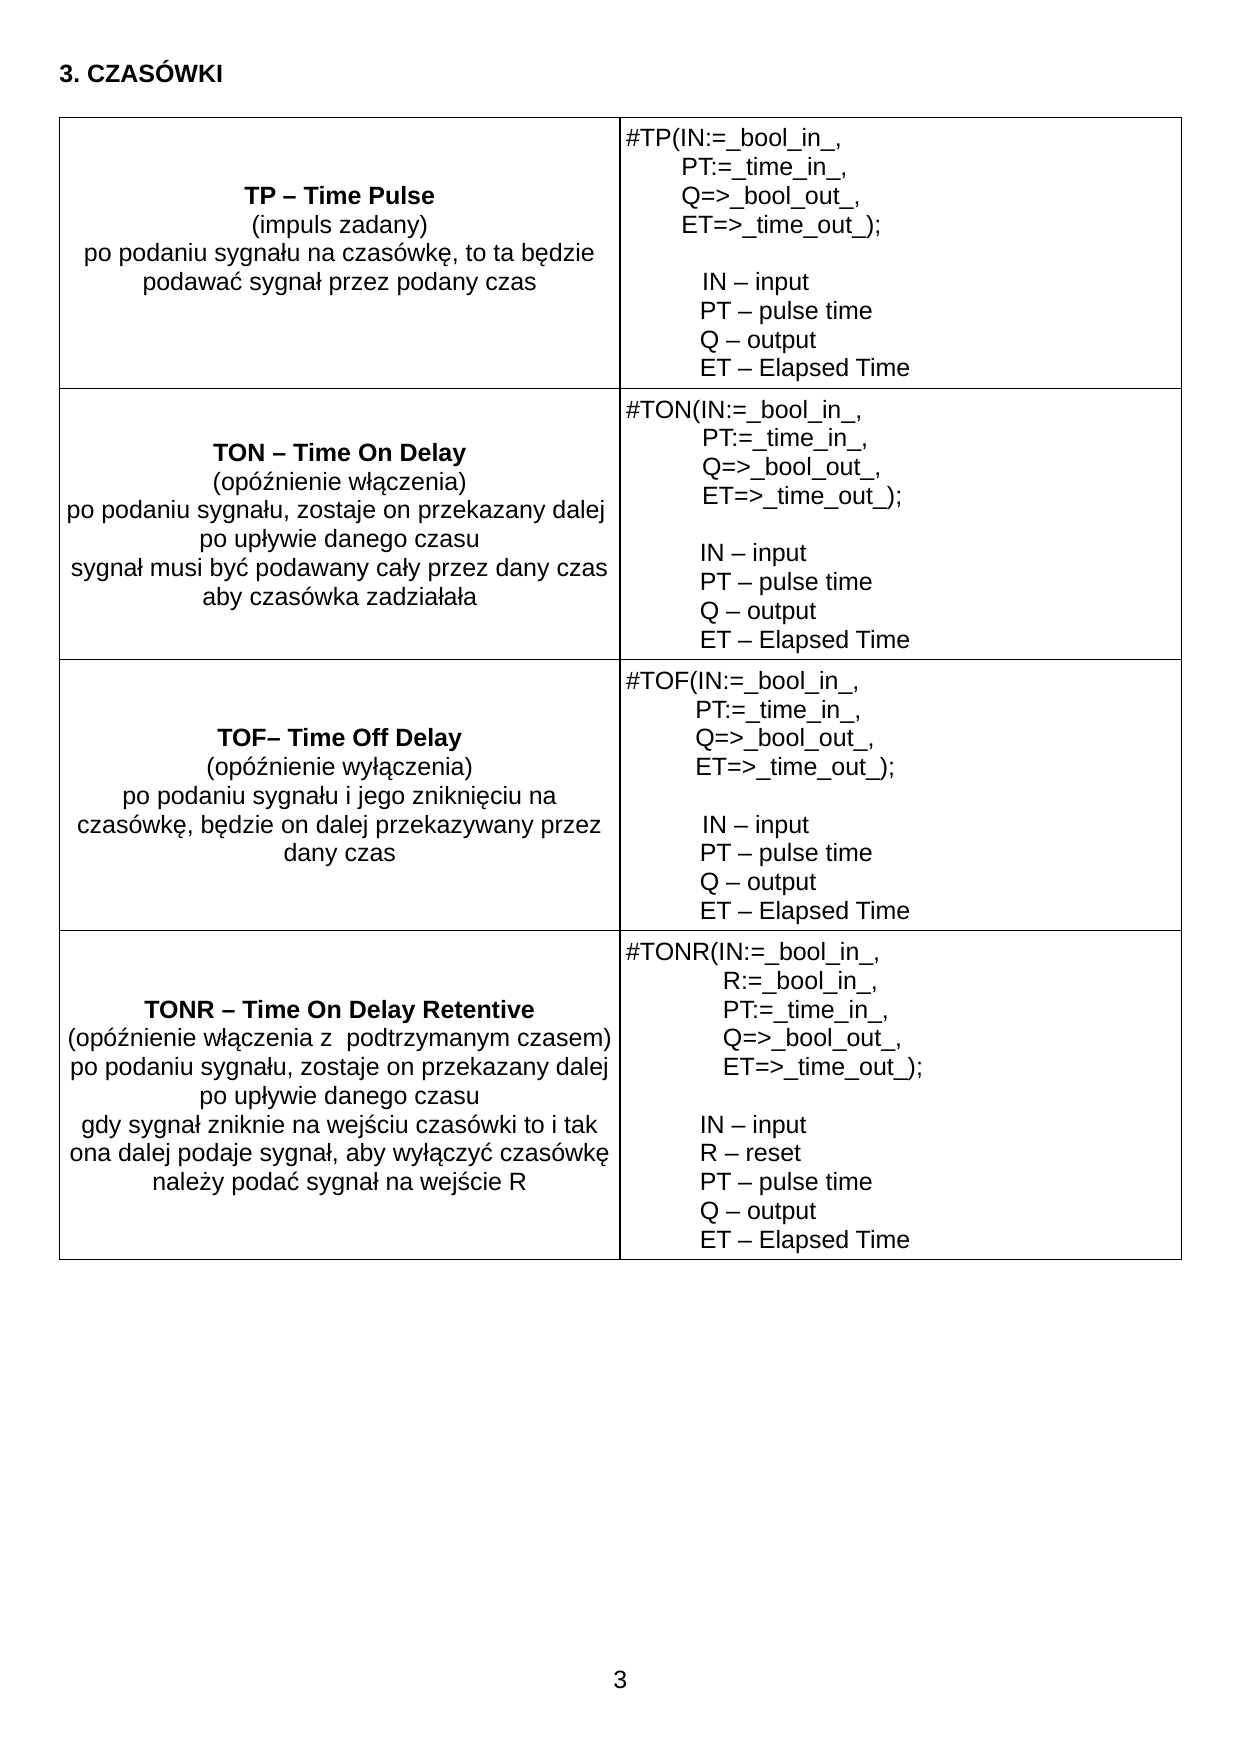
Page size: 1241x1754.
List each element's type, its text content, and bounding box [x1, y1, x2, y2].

table_cell TONR – Time On Delay Retentive (opóźnienie włączenia z podtrzymanym czasem) po podaniu sygnału, zostaje on przekazany dalej po upływie danego czasu gdy sygnał zniknie na wejściu czasówki to i tak ona dalej podaje sygnał, aby wyłączyć czasówkę należy podać sygnał na wejście R [60, 931, 619, 1259]
table_cell TOF– Time Off Delay (opóźnienie wyłączenia) po podaniu sygnału i jego zniknięciu na czasówkę, będzie on dalej przekazywany przez dany czas [60, 660, 619, 930]
table_cell #TON(IN:=_bool_in_, PT:=_time_in_, Q=>_bool_out_, ET=>_time_out_); IN – input PT – pulse time Q – output ET – Elapsed Time [621, 389, 1181, 659]
table_header TP – Time Pulse (impuls zadany) po podaniu sygnału na czasówkę, to ta będzie podawać sygnał przez podany czas [60, 118, 619, 388]
table_cell #TOF(IN:=_bool_in_, PT:=_time_in_, Q=>_bool_out_, ET=>_time_out_); IN – input PT – pulse time Q – output ET – Elapsed Time [621, 660, 1181, 930]
table_cell TON – Time On Delay (opóźnienie włączenia) po podaniu sygnału, zostaje on przekazany dalej po upływie danego czasu sygnał musi być podawany cały przez dany czas aby czasówka zadziałała [60, 389, 619, 659]
table_cell #TONR(IN:=_bool_in_, R:=_bool_in_, PT:=_time_in_, Q=>_bool_out_, ET=>_time_out_); IN – input R – reset PT – pulse time Q – output ET – Elapsed Time [621, 931, 1181, 1259]
text 3. CZASÓWKI [59, 59, 1181, 88]
table_header #TP(IN:=_bool_in_, PT:=_time_in_, Q=>_bool_out_, ET=>_time_out_); IN – input PT – pulse time Q – output ET – Elapsed Time [621, 118, 1181, 388]
